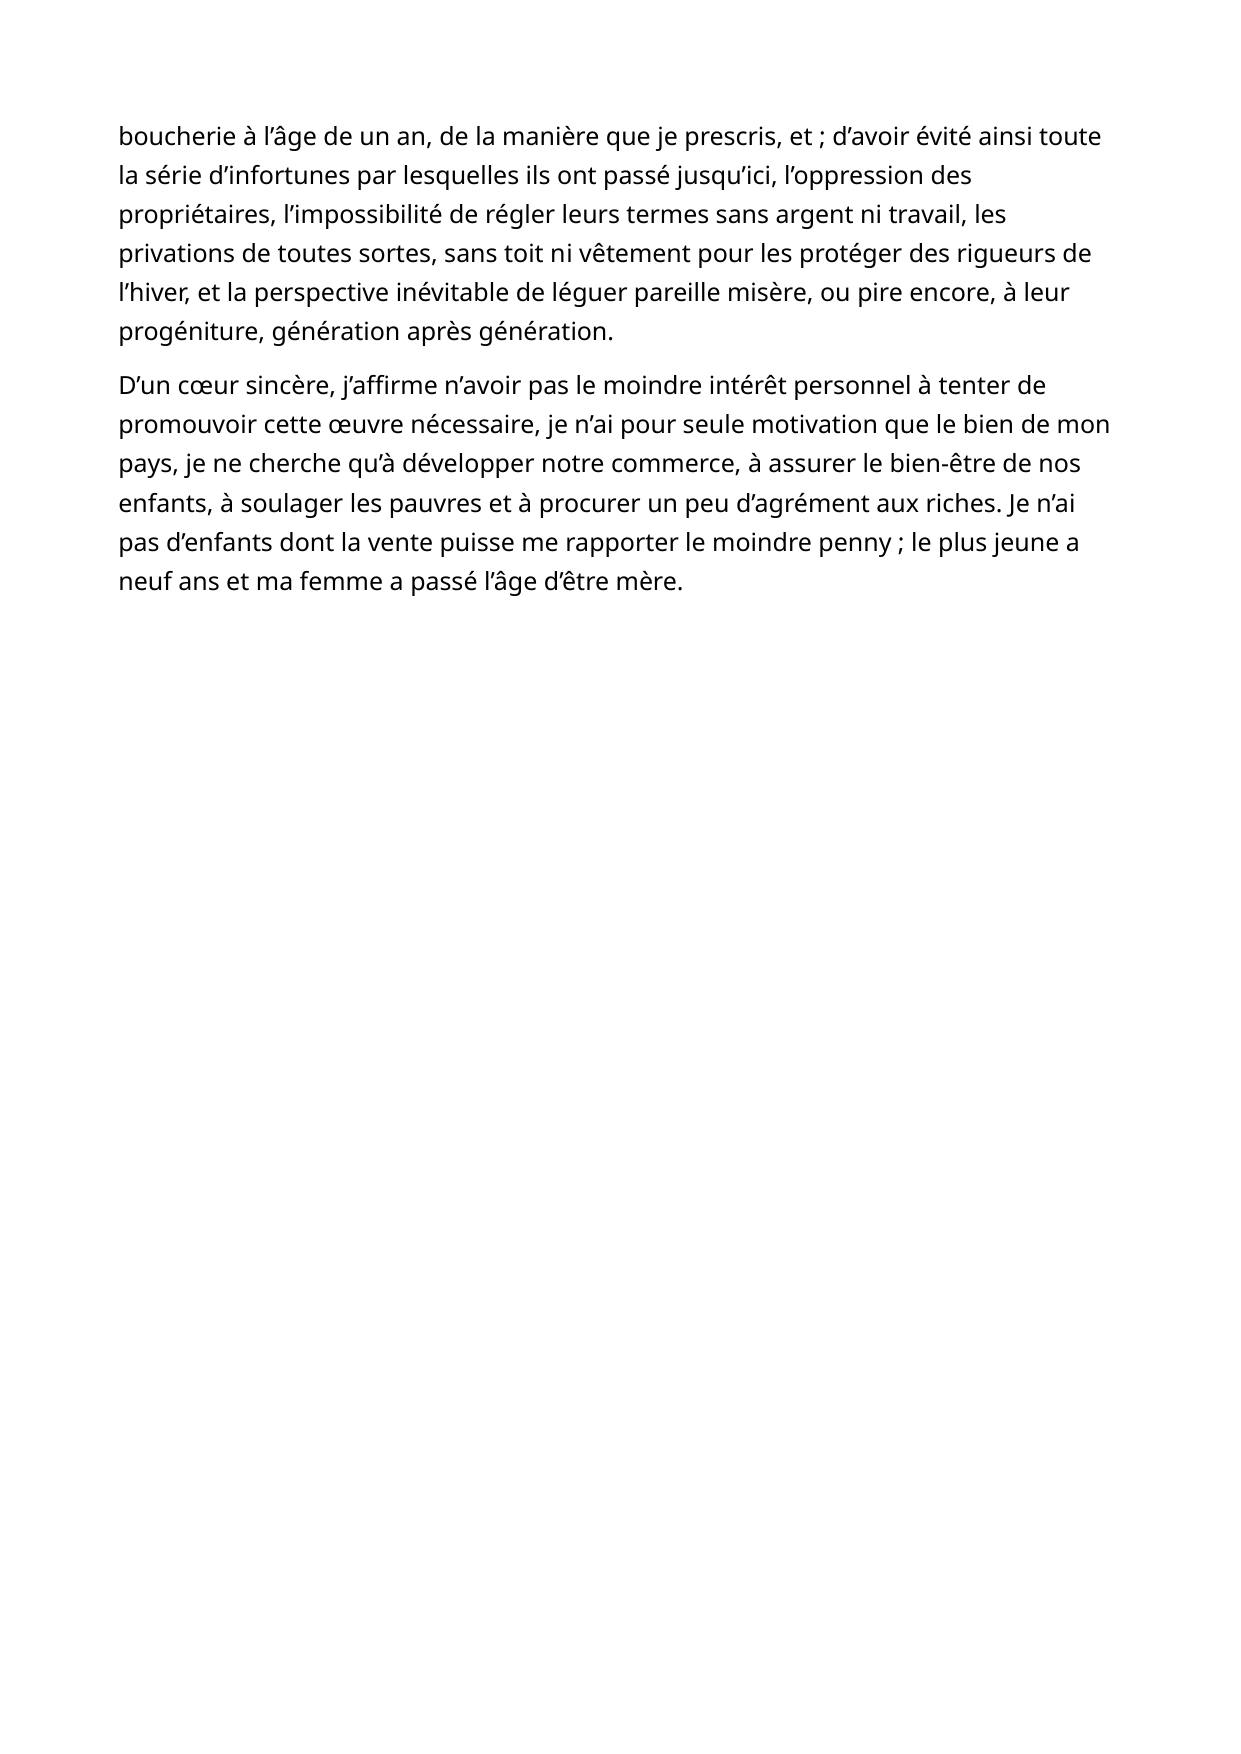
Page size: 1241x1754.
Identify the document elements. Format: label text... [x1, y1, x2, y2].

text boucherie à l’âge de un an, de la manière que je prescris, et ; d’avoir évité ainsi toute la série d’infortunes par lesquelles ils ont passé jusqu’ici, l’oppression des propriétaires, l’impossibilité de régler leurs termes sans argent ni travail, les privations de toutes sortes, sans toit ni vêtement pour les protéger des rigueurs de l’hiver, et la perspective inévitable de léguer pareille misère, ou pire encore, à leur progéniture, génération après génération. [118, 118, 1122, 348]
text D’un cœur sincère, j’affirme n’avoir pas le moindre intérêt personnel à tenter de promouvoir cette œuvre nécessaire, je n’ai pour seule motivation que le bien de mon pays, je ne cherche qu’à développer notre commerce, à assurer le bien-être de nos enfants, à soulager les pauvres et à procurer un peu d’agrément aux riches. Je n’ai pas d’enfants dont la vente puisse me rapporter le moindre penny ; le plus jeune a neuf ans et ma femme a passé l’âge d’être mère. [118, 368, 1122, 598]
